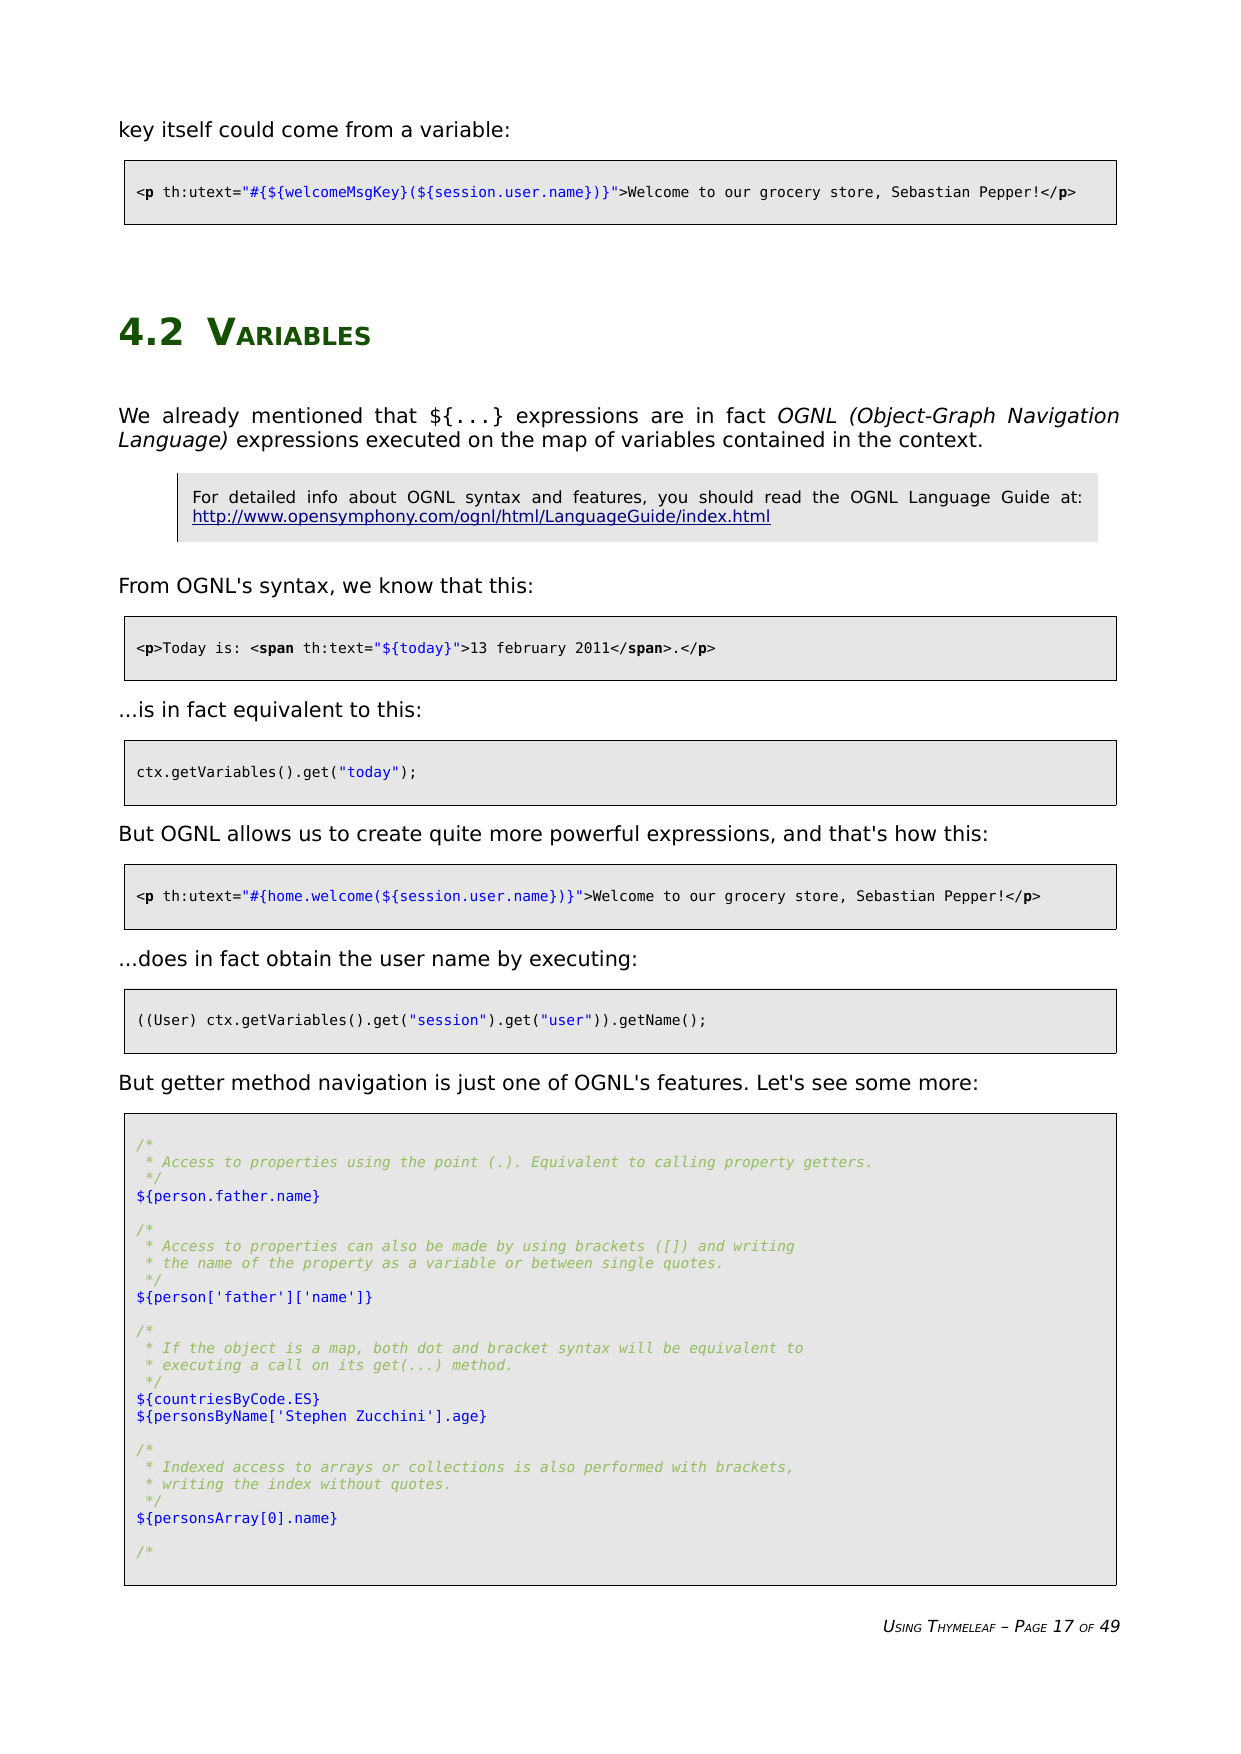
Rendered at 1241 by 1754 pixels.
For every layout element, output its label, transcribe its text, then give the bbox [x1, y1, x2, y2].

text ...is in fact equivalent to this: [118, 698, 1122, 722]
text ...does in fact obtain the user name by executing: [118, 947, 1122, 971]
text We already mentioned that ${...} expressions are in fact OGNL (Object-Graph Navigation Language) expressions executed on the map of variables contained in the context. [118, 404, 1122, 453]
text /* * Access to properties using the point (.). Equivalent to calling property getters. */ ${person.father.name} /* * Access to properties can also be made by using brackets ([]) and writing * the name of the property as a variable or between single quotes. */ ${person['father']['name']} /* * If the object is a map, both dot and bracket syntax will be equivalent to * executing a call on its get(...) method. */ ${countriesByCode.ES} ${personsByName['Stephen Zucchini'].age} /* * Indexed access to arrays or collections is also performed with brackets, * writing the index without quotes. */ ${personsArray[0].name} /* [125, 1114, 1116, 1585]
subtitle Variables [118, 310, 1122, 354]
text <p th:utext="#{${welcomeMsgKey}(${session.user.name})}">Welcome to our grocery store, Sebastian Pepper!</p> [125, 161, 1116, 224]
text ctx.getVariables().get("today"); [125, 741, 1116, 805]
text From OGNL's syntax, we know that this: [118, 574, 1122, 598]
text key itself could come from a variable: [118, 118, 1122, 142]
text But getter method navigation is just one of OGNL's features. Let's see some more: [118, 1071, 1122, 1095]
text ((User) ctx.getVariables().get("session").get("user")).getName(); [125, 990, 1116, 1053]
text <p>Today is: <span th:text="${today}">13 february 2011</span>.</p> [125, 617, 1116, 680]
text For detailed info about OGNL syntax and features, you should read the OGNL Language Guide at: http://www.opensymphony.com/ognl/html/LanguageGuide/index.html [178, 473, 1098, 542]
text <p th:utext="#{home.welcome(${session.user.name})}">Welcome to our grocery store, Sebastian Pepper!</p> [125, 865, 1116, 929]
text But OGNL allows us to create quite more powerful expressions, and that's how this: [118, 822, 1122, 847]
